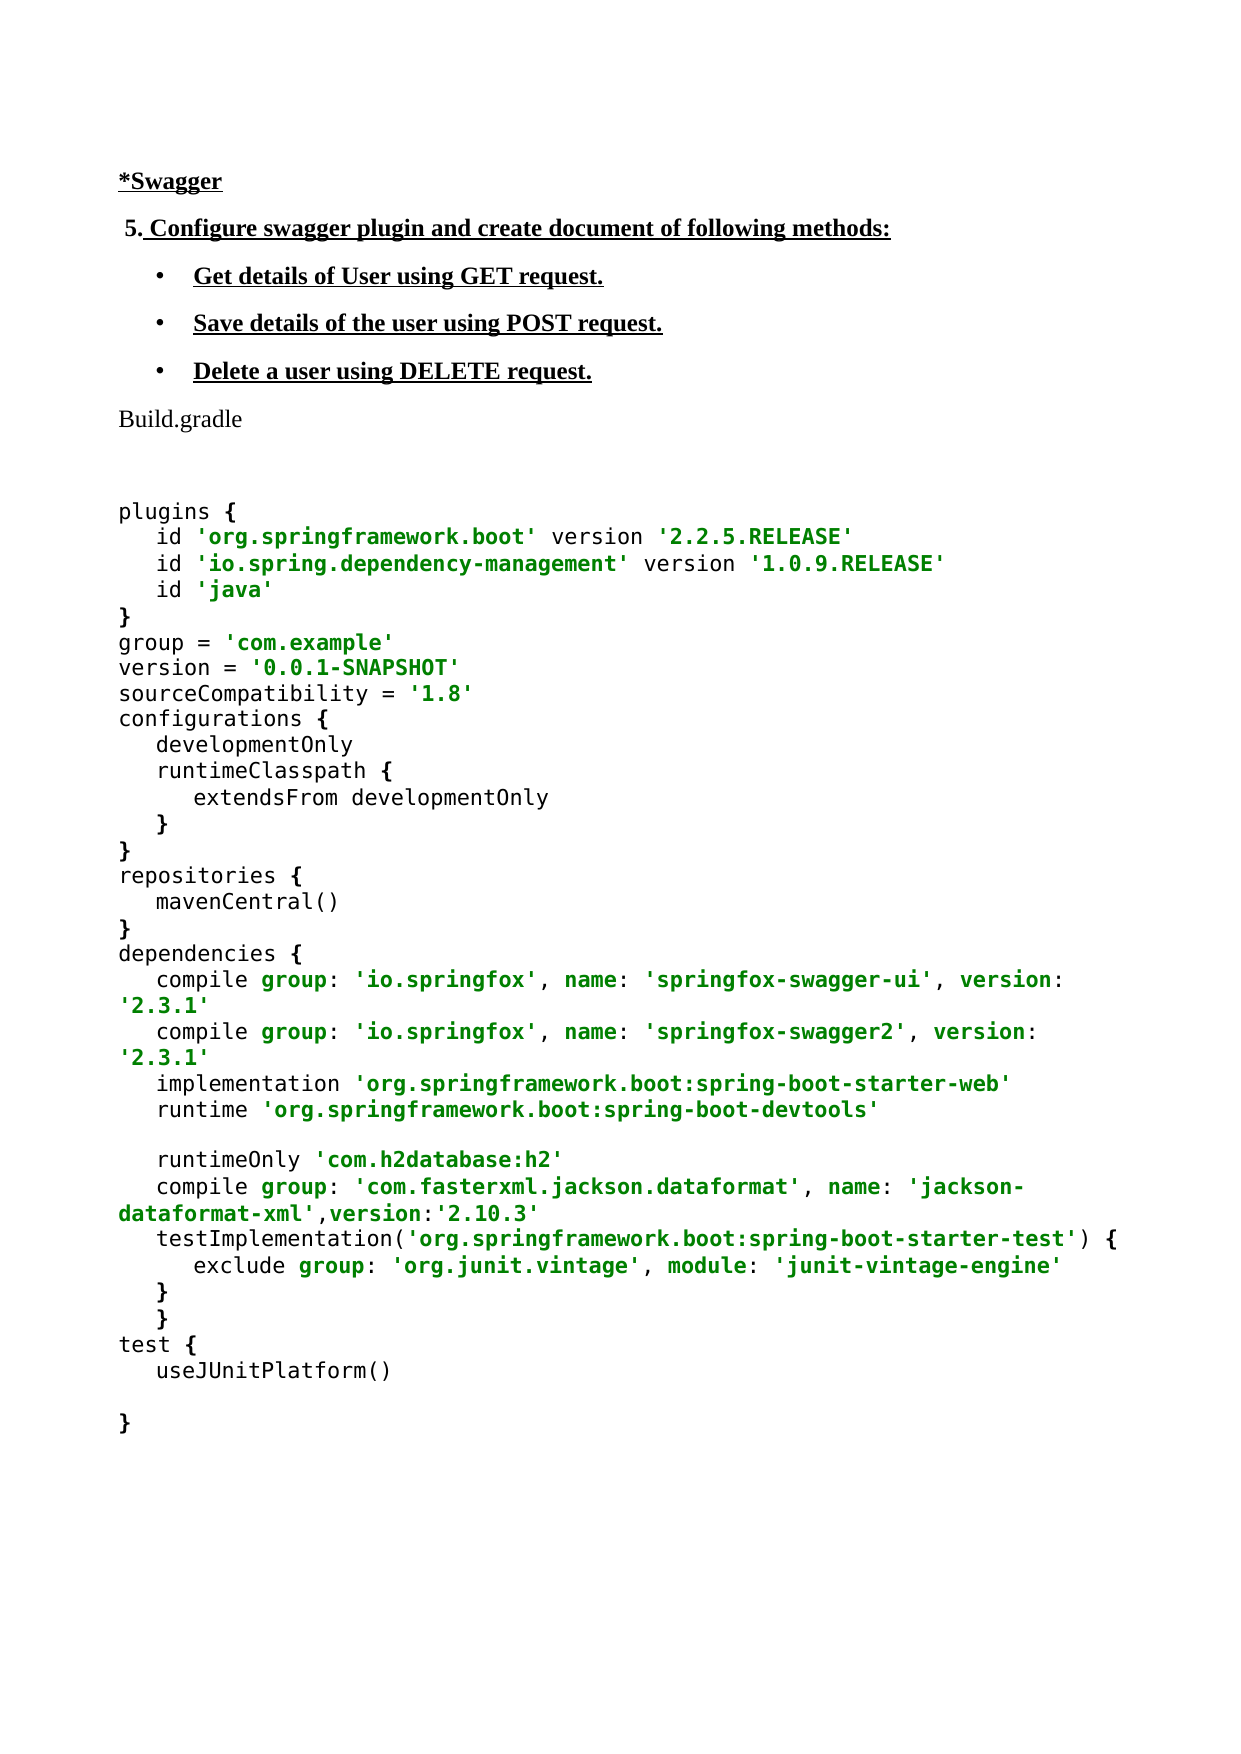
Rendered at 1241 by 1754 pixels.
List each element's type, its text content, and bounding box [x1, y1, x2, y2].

text } [118, 838, 1122, 863]
text runtime 'org.springframework.boot:spring-boot-devtools' [118, 1097, 1122, 1124]
text id 'java' [118, 578, 1122, 604]
text dependencies { [118, 941, 1122, 967]
text developmentOnly [118, 732, 1122, 758]
text testImplementation('org.springframework.boot:spring-boot-starter-test') { [118, 1226, 1122, 1253]
text exclude group: 'org.junit.vintage', module: 'junit-vintage-engine' [118, 1253, 1122, 1279]
text compile group: 'io.springfox', name: 'springfox-swagger-ui', version: '2.3.1' [118, 967, 1122, 1019]
text } [118, 604, 1122, 630]
text extendsFrom developmentOnly [118, 785, 1122, 811]
text id 'io.spring.dependency-management' version '1.0.9.RELEASE' [118, 551, 1122, 578]
text useJUnitPlatform() [118, 1358, 1122, 1384]
text } [118, 811, 1122, 838]
text compile group: 'io.springfox', name: 'springfox-swagger2', version: '2.3.1' [118, 1019, 1122, 1071]
text group = 'com.example' [118, 630, 1122, 655]
text } [118, 916, 1122, 941]
text *Swagger [118, 166, 1122, 194]
text id 'org.springframework.boot' version '2.2.5.RELEASE' [118, 524, 1122, 551]
list Save details of the user using POST request. [156, 308, 1122, 337]
text compile group: 'com.fasterxml.jackson.dataformat', name: 'jackson-dataformat-xml',version:'2.10.3' [118, 1174, 1122, 1226]
text runtimeOnly 'com.h2database:h2' [118, 1148, 1122, 1174]
text implementation 'org.springframework.boot:spring-boot-starter-web' [118, 1071, 1122, 1097]
text repositories { [118, 863, 1122, 889]
text } [118, 1306, 1122, 1332]
text mavenCentral() [118, 889, 1122, 916]
list Get details of User using GET request. [156, 261, 1122, 290]
text 5. Configure swagger plugin and create document of following methods: [118, 213, 1122, 242]
text } [118, 1410, 1122, 1436]
text configurations { [118, 706, 1122, 732]
text runtimeClasspath { [118, 758, 1122, 785]
text test { [118, 1332, 1122, 1358]
text sourceCompatibility = '1.8' [118, 681, 1122, 706]
text Build.gradle [118, 404, 1122, 432]
text version = '0.0.1-SNAPSHOT' [118, 655, 1122, 681]
text plugins { [118, 499, 1122, 524]
list Delete a user using DELETE request. [156, 356, 1122, 385]
text } [118, 1279, 1122, 1306]
